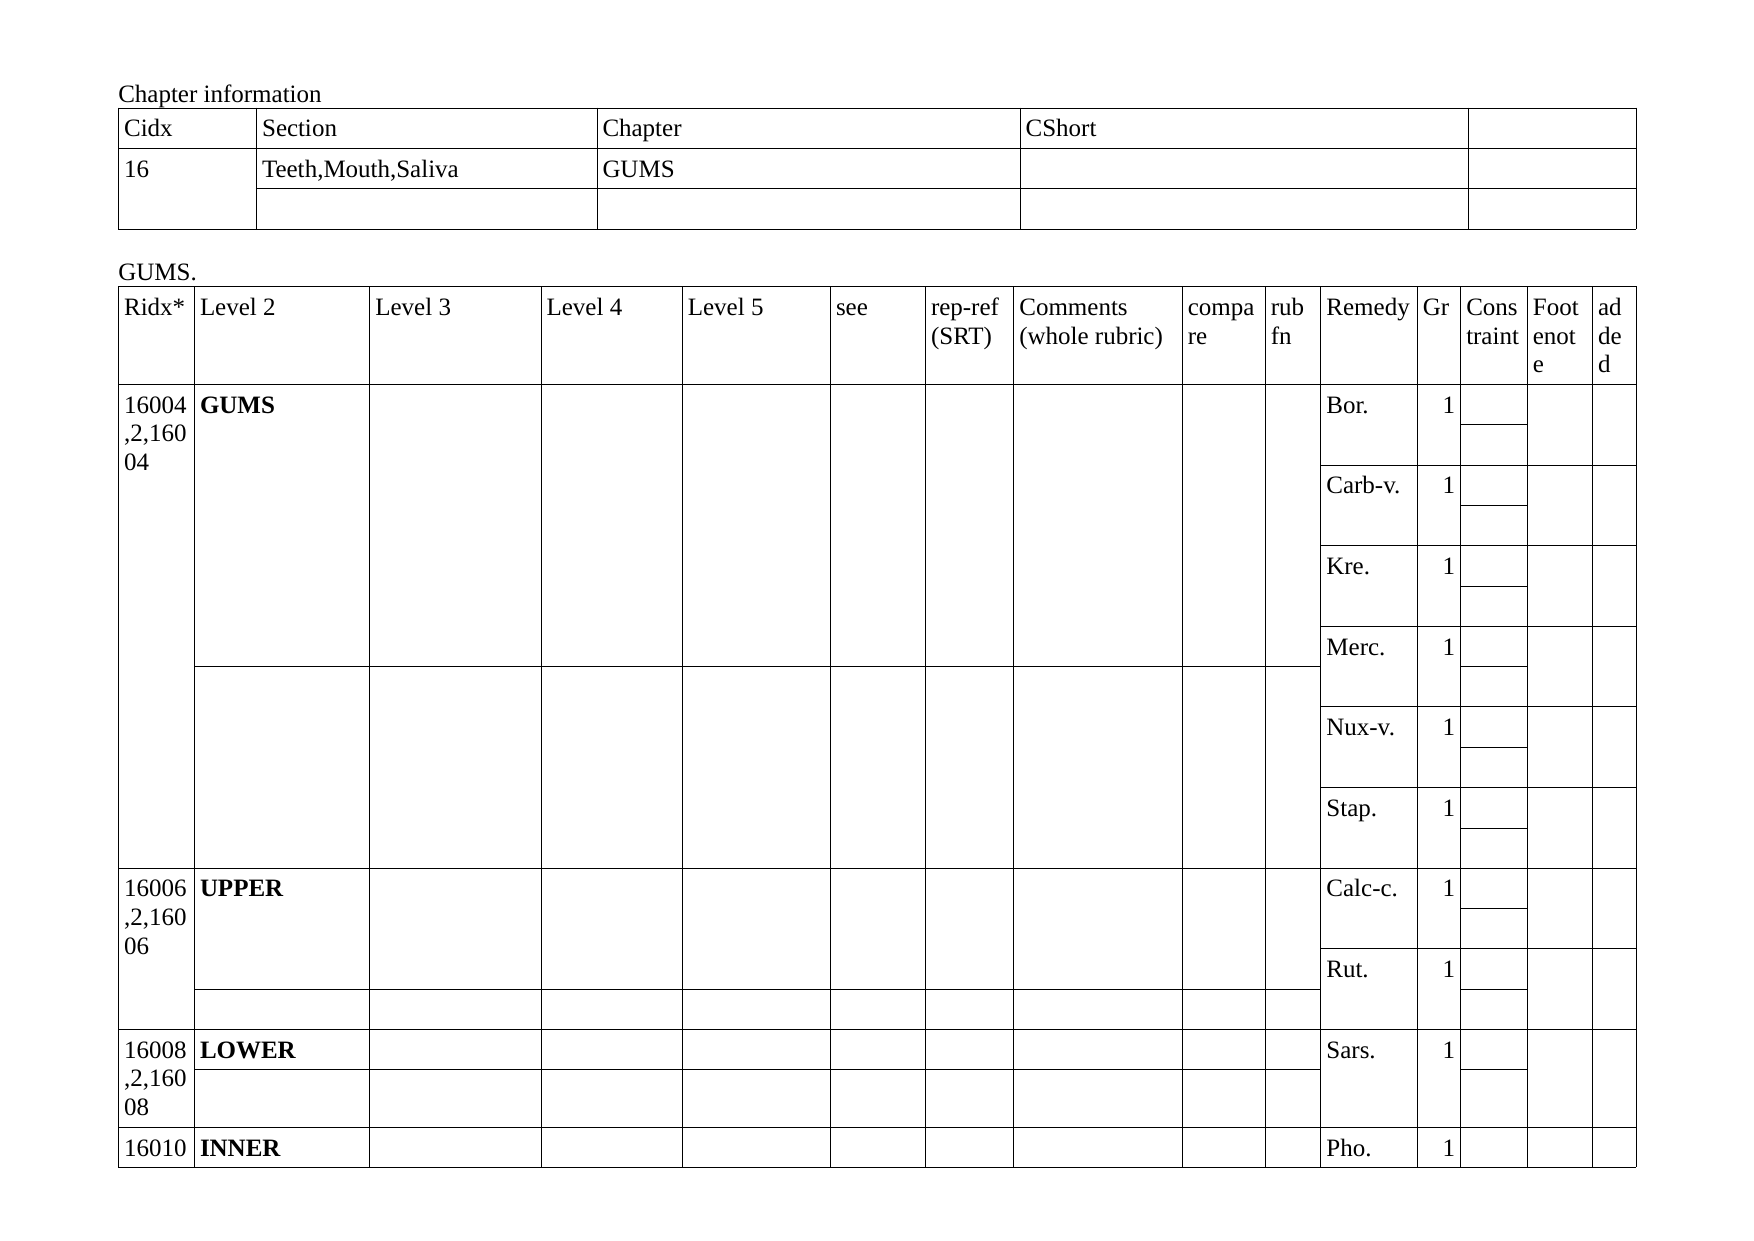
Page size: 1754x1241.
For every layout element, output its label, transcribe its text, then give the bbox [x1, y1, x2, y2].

table_cell [195, 1070, 369, 1127]
table_cell Pho. [1321, 1128, 1417, 1167]
table_cell [1528, 1030, 1592, 1127]
table_header Chapter [598, 109, 1020, 148]
table_cell [1014, 990, 1182, 1029]
text Chapter information [118, 79, 1636, 108]
table_cell [1021, 189, 1468, 228]
table_cell [542, 990, 682, 1029]
table_cell [1461, 627, 1527, 666]
table_cell [1183, 869, 1265, 989]
table_cell [1528, 385, 1592, 464]
table_cell [1528, 869, 1592, 948]
table_cell [926, 1030, 1013, 1069]
table_cell upper [195, 869, 369, 989]
table_cell [1014, 1030, 1182, 1069]
table_cell [1461, 909, 1527, 948]
table_header rub fn [1266, 287, 1320, 384]
table_cell [1461, 949, 1527, 989]
table_header Level 3 [370, 287, 541, 384]
table_cell [1461, 829, 1527, 868]
table_cell [1469, 149, 1636, 188]
table_cell [257, 189, 597, 228]
table_cell [926, 990, 1013, 1029]
table_cell [1014, 667, 1182, 868]
table_cell [1461, 1030, 1527, 1069]
table_cell [542, 385, 682, 666]
table_cell 16008,2,16008 [119, 1030, 194, 1127]
table_cell [542, 1128, 682, 1167]
table_cell [1528, 1128, 1592, 1167]
table_cell [1593, 385, 1636, 464]
table_cell [1461, 1070, 1527, 1127]
table_cell [1183, 667, 1265, 868]
table_cell [1593, 869, 1636, 948]
table_cell [1461, 1128, 1527, 1167]
table_cell Sars. [1321, 1030, 1417, 1127]
table_cell [370, 1128, 541, 1167]
table_header Remedy [1321, 287, 1417, 384]
table_cell [926, 667, 1013, 868]
table_cell [1014, 869, 1182, 989]
table_header Footenote [1528, 287, 1592, 384]
table_cell [1461, 748, 1527, 787]
table_cell 1 [1418, 466, 1460, 545]
table_cell [683, 1128, 830, 1167]
table_cell [683, 869, 830, 989]
table_cell [1528, 949, 1592, 1029]
table_cell [1528, 707, 1592, 787]
table_header Level 2 [195, 287, 369, 384]
table_header Gr [1418, 287, 1460, 384]
table_cell [1461, 546, 1527, 586]
table_cell [542, 667, 682, 868]
table_cell [1528, 788, 1592, 868]
table_header Level 4 [542, 287, 682, 384]
table_cell [1021, 149, 1468, 188]
table_cell [1461, 667, 1527, 706]
table_cell [1461, 587, 1527, 626]
table_cell Merc. [1321, 627, 1417, 706]
table_cell [1461, 466, 1527, 505]
table_cell [831, 990, 925, 1029]
table_cell Nux-v. [1321, 707, 1417, 787]
table_cell 1 [1418, 869, 1460, 948]
table_cell Rut. [1321, 949, 1417, 1029]
table_cell [542, 1030, 682, 1069]
table_cell 1 [1418, 1030, 1460, 1127]
table_cell [1593, 788, 1636, 868]
table_cell [831, 1030, 925, 1069]
table_header [1469, 109, 1636, 148]
table_cell [370, 385, 541, 666]
table_header see [831, 287, 925, 384]
table_cell [926, 1070, 1013, 1127]
table_cell [195, 990, 369, 1029]
table_cell [1183, 1128, 1265, 1167]
table_header rep-ref (SRT) [926, 287, 1013, 384]
table_header compare [1183, 287, 1265, 384]
table_cell [542, 1070, 682, 1127]
table_cell [1461, 506, 1527, 545]
table_cell 16004,2,16004 [119, 385, 194, 868]
table_cell [370, 990, 541, 1029]
table_cell [831, 385, 925, 666]
table_cell GUMS [598, 149, 1020, 188]
table_cell [1461, 788, 1527, 827]
table_cell 16 [119, 149, 256, 228]
table_cell [195, 667, 369, 868]
table_cell [1266, 869, 1320, 989]
table_header Cidx [119, 109, 256, 148]
table_cell [1014, 385, 1182, 666]
table_cell [1528, 627, 1592, 706]
table_cell [1593, 949, 1636, 1029]
table_cell 1 [1418, 788, 1460, 868]
table_cell 1 [1418, 627, 1460, 706]
table_cell 1 [1418, 707, 1460, 787]
table_cell [1593, 1030, 1636, 1127]
table_cell [1266, 1070, 1320, 1127]
table_cell [831, 869, 925, 989]
table_cell [926, 869, 1013, 989]
table_cell [1266, 1030, 1320, 1069]
table_cell [1183, 385, 1265, 666]
table_cell [370, 869, 541, 989]
table_cell [1266, 385, 1320, 666]
table_cell Bor. [1321, 385, 1417, 464]
table_cell [831, 1070, 925, 1127]
table_header Level 5 [683, 287, 830, 384]
table_cell [370, 1030, 541, 1069]
table_cell [1183, 1070, 1265, 1127]
table_cell [1014, 1070, 1182, 1127]
table_cell [1593, 1128, 1636, 1167]
table_cell [1528, 546, 1592, 626]
table_cell [1183, 990, 1265, 1029]
table_cell [370, 667, 541, 868]
table_cell [1528, 466, 1592, 545]
table_cell [831, 1128, 925, 1167]
table_cell [1266, 1128, 1320, 1167]
table_cell lower [195, 1030, 369, 1069]
text GUMS. [118, 257, 1636, 286]
table_cell [926, 385, 1013, 666]
table_cell 1 [1418, 1128, 1460, 1167]
table_cell [1461, 425, 1527, 464]
table_header Constraint [1461, 287, 1527, 384]
table_cell Stap. [1321, 788, 1417, 868]
table_cell [1461, 990, 1527, 1029]
table_cell 1 [1418, 949, 1460, 1029]
table_header Comments (whole rubric) [1014, 287, 1182, 384]
table_cell [1593, 466, 1636, 545]
table_cell [683, 1030, 830, 1069]
table_cell [1266, 990, 1320, 1029]
table_cell Kre. [1321, 546, 1417, 626]
table_cell [542, 869, 682, 989]
table_header Ridx* [119, 287, 194, 384]
table_cell [598, 189, 1020, 228]
table_cell [1461, 707, 1527, 747]
table_cell [831, 667, 925, 868]
table_cell [370, 1070, 541, 1127]
table_cell Calc-c. [1321, 869, 1417, 948]
table_header added [1593, 287, 1636, 384]
table_cell Teeth,Mouth,Saliva [257, 149, 597, 188]
table_cell [1593, 546, 1636, 626]
table_header CShort [1021, 109, 1468, 148]
table_cell [683, 990, 830, 1029]
table_cell [1014, 1128, 1182, 1167]
table_cell [1461, 385, 1527, 424]
table_cell [1183, 1030, 1265, 1069]
table_cell [1593, 707, 1636, 787]
table_header Section [257, 109, 597, 148]
table_cell Gums [195, 385, 369, 666]
table_cell [1266, 667, 1320, 868]
table_cell [1469, 189, 1636, 228]
table_cell [683, 385, 830, 666]
table_cell 16010 [119, 1128, 194, 1167]
table_cell Carb-v. [1321, 466, 1417, 545]
table_cell 1 [1418, 385, 1460, 464]
table_cell [683, 1070, 830, 1127]
table_cell 16006,2,16006 [119, 869, 194, 1029]
table_cell [683, 667, 830, 868]
table_cell [926, 1128, 1013, 1167]
table_cell 1 [1418, 546, 1460, 626]
table_cell [1593, 627, 1636, 706]
table_cell inner [195, 1128, 369, 1167]
table_cell [1461, 869, 1527, 908]
